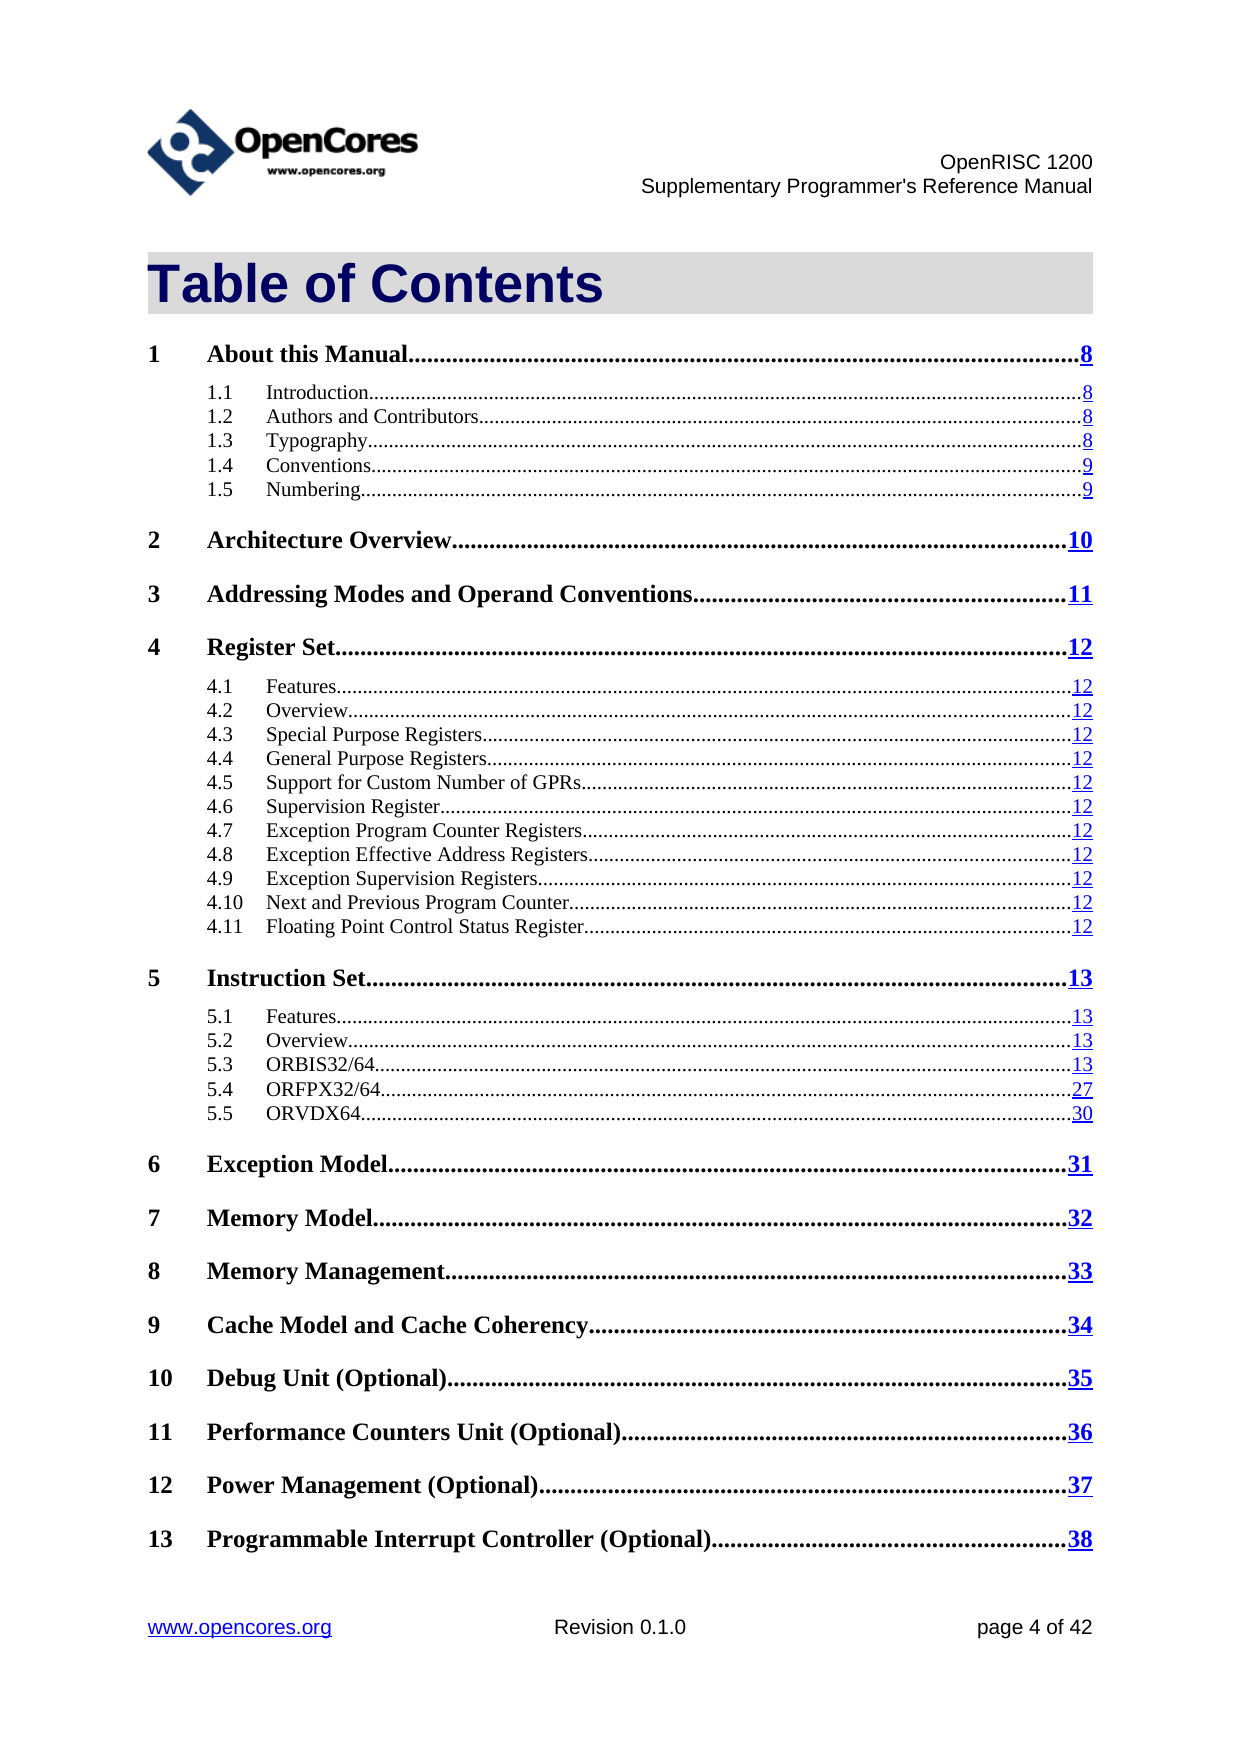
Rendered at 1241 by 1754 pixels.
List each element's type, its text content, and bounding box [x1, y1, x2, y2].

picture [147, 109, 418, 196]
text 4.9 Exception Supervision Registers 12 [207, 866, 1093, 890]
text 10 Debug Unit (Optional) 35 [148, 1363, 1093, 1392]
text 1.2 Authors and Contributors 8 [207, 404, 1093, 428]
text 4 Register Set 12 [148, 632, 1093, 661]
text 4.3 Special Purpose Registers 12 [207, 722, 1093, 746]
text 1 About this Manual 8 [148, 339, 1093, 368]
text 13 Programmable Interrupt Controller (Optional) 38 [148, 1524, 1093, 1553]
subtitle Table of Contents [148, 252, 1093, 314]
text 4.4 General Purpose Registers 12 [207, 746, 1093, 770]
text 1.3 Typography 8 [207, 428, 1093, 452]
text 1.1 Introduction 8 [207, 380, 1093, 404]
text 1.4 Conventions 9 [207, 452, 1093, 477]
text 8 Memory Management 33 [148, 1256, 1093, 1285]
text 9 Cache Model and Cache Coherency 34 [148, 1310, 1093, 1339]
text 4.8 Exception Effective Address Registers 12 [207, 842, 1093, 866]
text 1.5 Numbering 9 [207, 477, 1093, 501]
text 12 Power Management (Optional) 37 [148, 1471, 1093, 1499]
text 5.5 ORVDX64 30 [207, 1101, 1093, 1124]
text 5.4 ORFPX32/64 27 [207, 1076, 1093, 1101]
text 6 Exception Model 31 [148, 1149, 1093, 1178]
text 4.7 Exception Program Counter Registers 12 [207, 818, 1093, 842]
text 5.1 Features 13 [207, 1004, 1093, 1028]
text 5.2 Overview 13 [207, 1028, 1093, 1052]
text 4.6 Supervision Register 12 [207, 794, 1093, 818]
text 4.2 Overview 12 [207, 698, 1093, 722]
text 3 Addressing Modes and Operand Conventions 11 [148, 579, 1093, 608]
text 7 Memory Model 32 [148, 1203, 1093, 1232]
text 11 Performance Counters Unit (Optional) 36 [148, 1417, 1093, 1446]
text 2 Architecture Overview 10 [148, 525, 1093, 554]
text 4.11 Floating Point Control Status Register 12 [207, 914, 1093, 938]
text 4.1 Features 12 [207, 674, 1093, 698]
text 5.3 ORBIS32/64 13 [207, 1052, 1093, 1076]
text 5 Instruction Set 13 [148, 963, 1093, 992]
text 4.10 Next and Previous Program Counter 12 [207, 890, 1093, 914]
text 4.5 Support for Custom Number of GPRs 12 [207, 770, 1093, 794]
